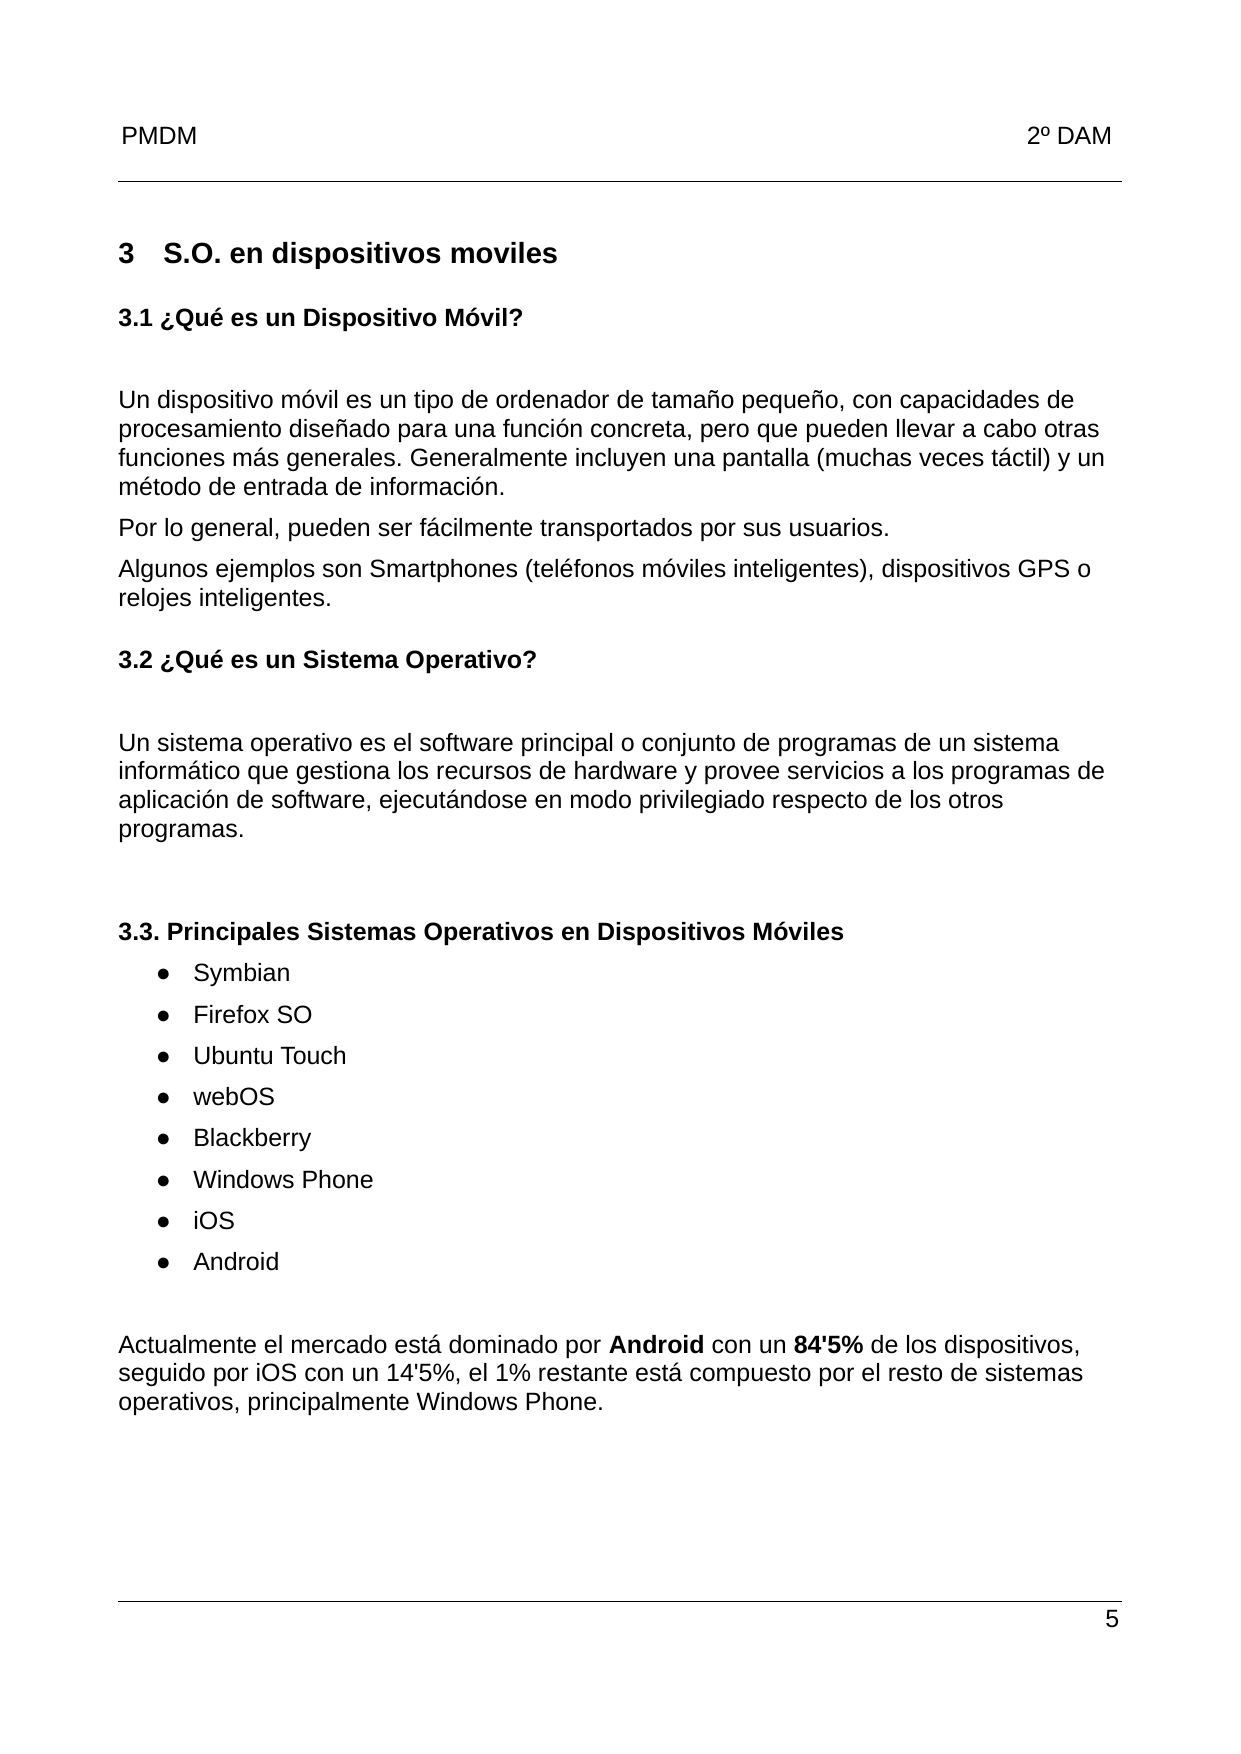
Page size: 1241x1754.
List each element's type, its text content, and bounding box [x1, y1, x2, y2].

subtitle 3.3. Principales Sistemas Operativos en Dispositivos Móviles [118, 917, 1122, 946]
list webOS [156, 1082, 1122, 1111]
subtitle 3.1 ¿Qué es un Dispositivo Móvil? [118, 303, 1122, 332]
text Algunos ejemplos son Smartphones (teléfonos móviles inteligentes), dispositivos GPS o relojes inteligentes. [118, 554, 1122, 612]
list Android [156, 1247, 1122, 1276]
text Un dispositivo móvil es un tipo de ordenador de tamaño pequeño, con capacidades de procesamiento diseñado para una función concreta, pero que pueden llevar a cabo otras funciones más generales. Generalmente incluyen una pantalla (muchas veces táctil) y un método de entrada de información. [118, 385, 1122, 500]
list Windows Phone [156, 1164, 1122, 1193]
list iOS [156, 1206, 1122, 1234]
list Blackberry [156, 1123, 1122, 1152]
text Un sistema operativo es el software principal o conjunto de programas de un sistema informático que gestiona los recursos de hardware y provee servicios a los programas de aplicación de software, ejecutándose en modo privilegiado respecto de los otros programas. [118, 727, 1122, 842]
list Symbian [156, 958, 1122, 987]
list Ubuntu Touch [156, 1041, 1122, 1069]
list Firefox SO [156, 999, 1122, 1028]
subtitle S.O. en dispositivos moviles [118, 236, 1122, 269]
subtitle 3.2 ¿Qué es un Sistema Operativo? [118, 645, 1122, 674]
text Actualmente el mercado está dominado por Android con un 84'5% de los dispositivos, seguido por iOS con un 14'5%, el 1% restante está compuesto por el resto de sistemas operativos, principalmente Windows Phone. [118, 1329, 1122, 1416]
text Por lo general, pueden ser fácilmente transportados por sus usuarios. [118, 513, 1122, 542]
